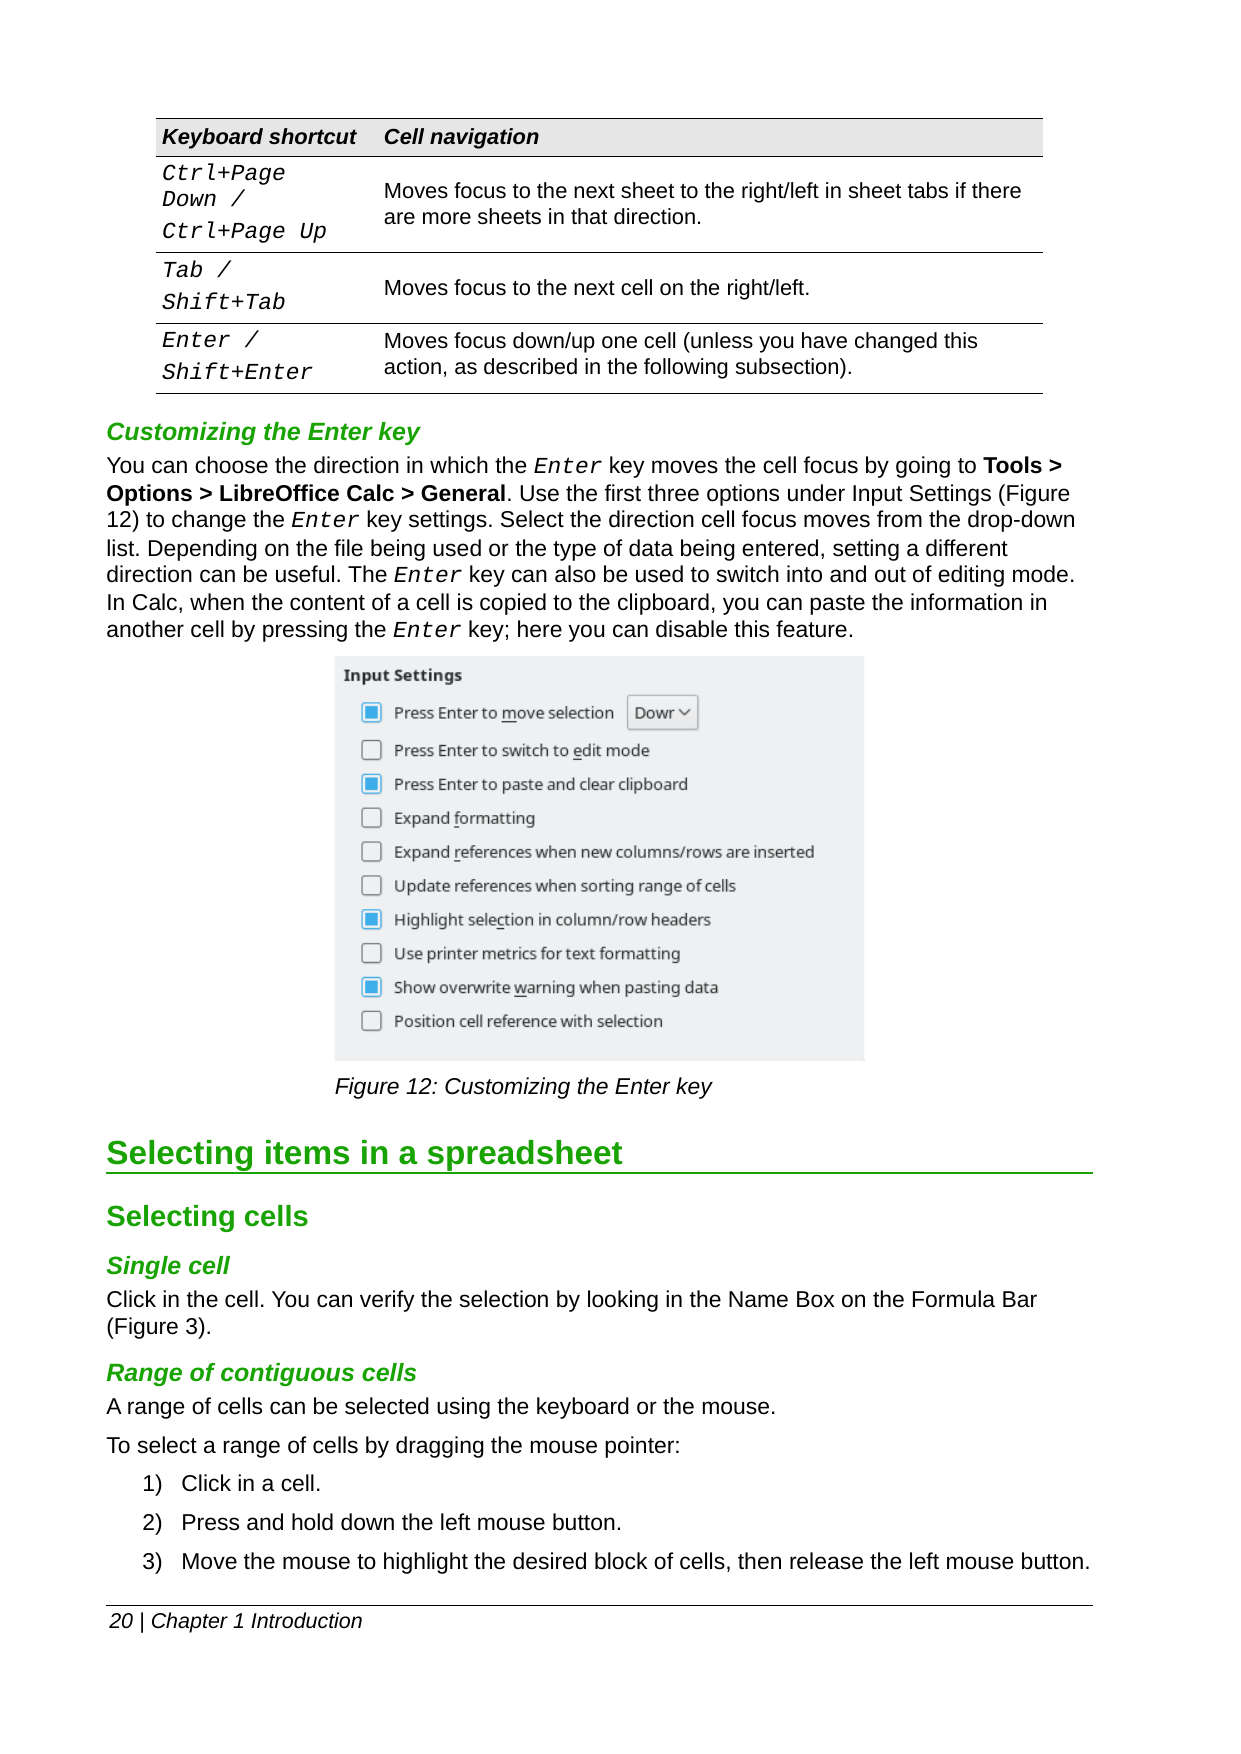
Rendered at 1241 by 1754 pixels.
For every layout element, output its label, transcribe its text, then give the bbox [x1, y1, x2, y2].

table_cell Moves focus to the next sheet to the right/left in sheet tabs if there are more sheets in that direction. [378, 157, 1043, 252]
table_cell Enter / Shift+Enter [156, 324, 377, 393]
subtitle Selecting cells [106, 1199, 1093, 1232]
table_cell Ctrl+Page Down / Ctrl+Page Up [156, 157, 377, 252]
table_cell Moves focus to the next cell on the right/left. [378, 253, 1043, 322]
table_header Keyboard shortcut [156, 119, 377, 156]
list To select a range of cells by dragging the mouse pointer: [106, 1432, 1093, 1458]
list Press and hold down the left mouse button. [162, 1509, 1093, 1536]
subtitle Selecting items in a spreadsheet [106, 1133, 1093, 1172]
list Click in a cell. [162, 1470, 1093, 1497]
text Figure 12: Customizing the Enter key [334, 1073, 864, 1099]
text Click in the cell. You can verify the selection by looking in the Name Box on the Formula Bar (Figure 3). [106, 1286, 1093, 1339]
list Move the mouse to highlight the desired block of cells, then release the left mouse button. [162, 1548, 1093, 1574]
subtitle Range of contiguous cells [106, 1358, 1093, 1386]
table_cell Tab / Shift+Tab [156, 253, 377, 322]
picture [334, 656, 865, 1061]
subtitle Single cell [106, 1251, 1093, 1280]
table_header Cell navigation [378, 119, 1043, 156]
text A range of cells can be selected using the keyboard or the mouse. [106, 1393, 1093, 1419]
subtitle Customizing the Enter key [106, 417, 1093, 445]
table_cell Moves focus down/up one cell (unless you have changed this action, as described in the following subsection). [378, 324, 1043, 393]
text You can choose the direction in which the Enter key moves the cell focus by going to Tools > Options > LibreOffice Calc > General. Use the first three options under Input Settings (Figure 12) to change the Enter key settings. Select the direction cell focus moves from the drop-down list. Depending on the file being used or the type of data being entered, setting a different direction can be useful. The Enter key can also be used to switch into and out of editing mode. In Calc, when the content of a cell is copied to the clipboard, you can paste the information in another cell by pressing the Enter key; here you can disable this feature. [106, 452, 1093, 644]
